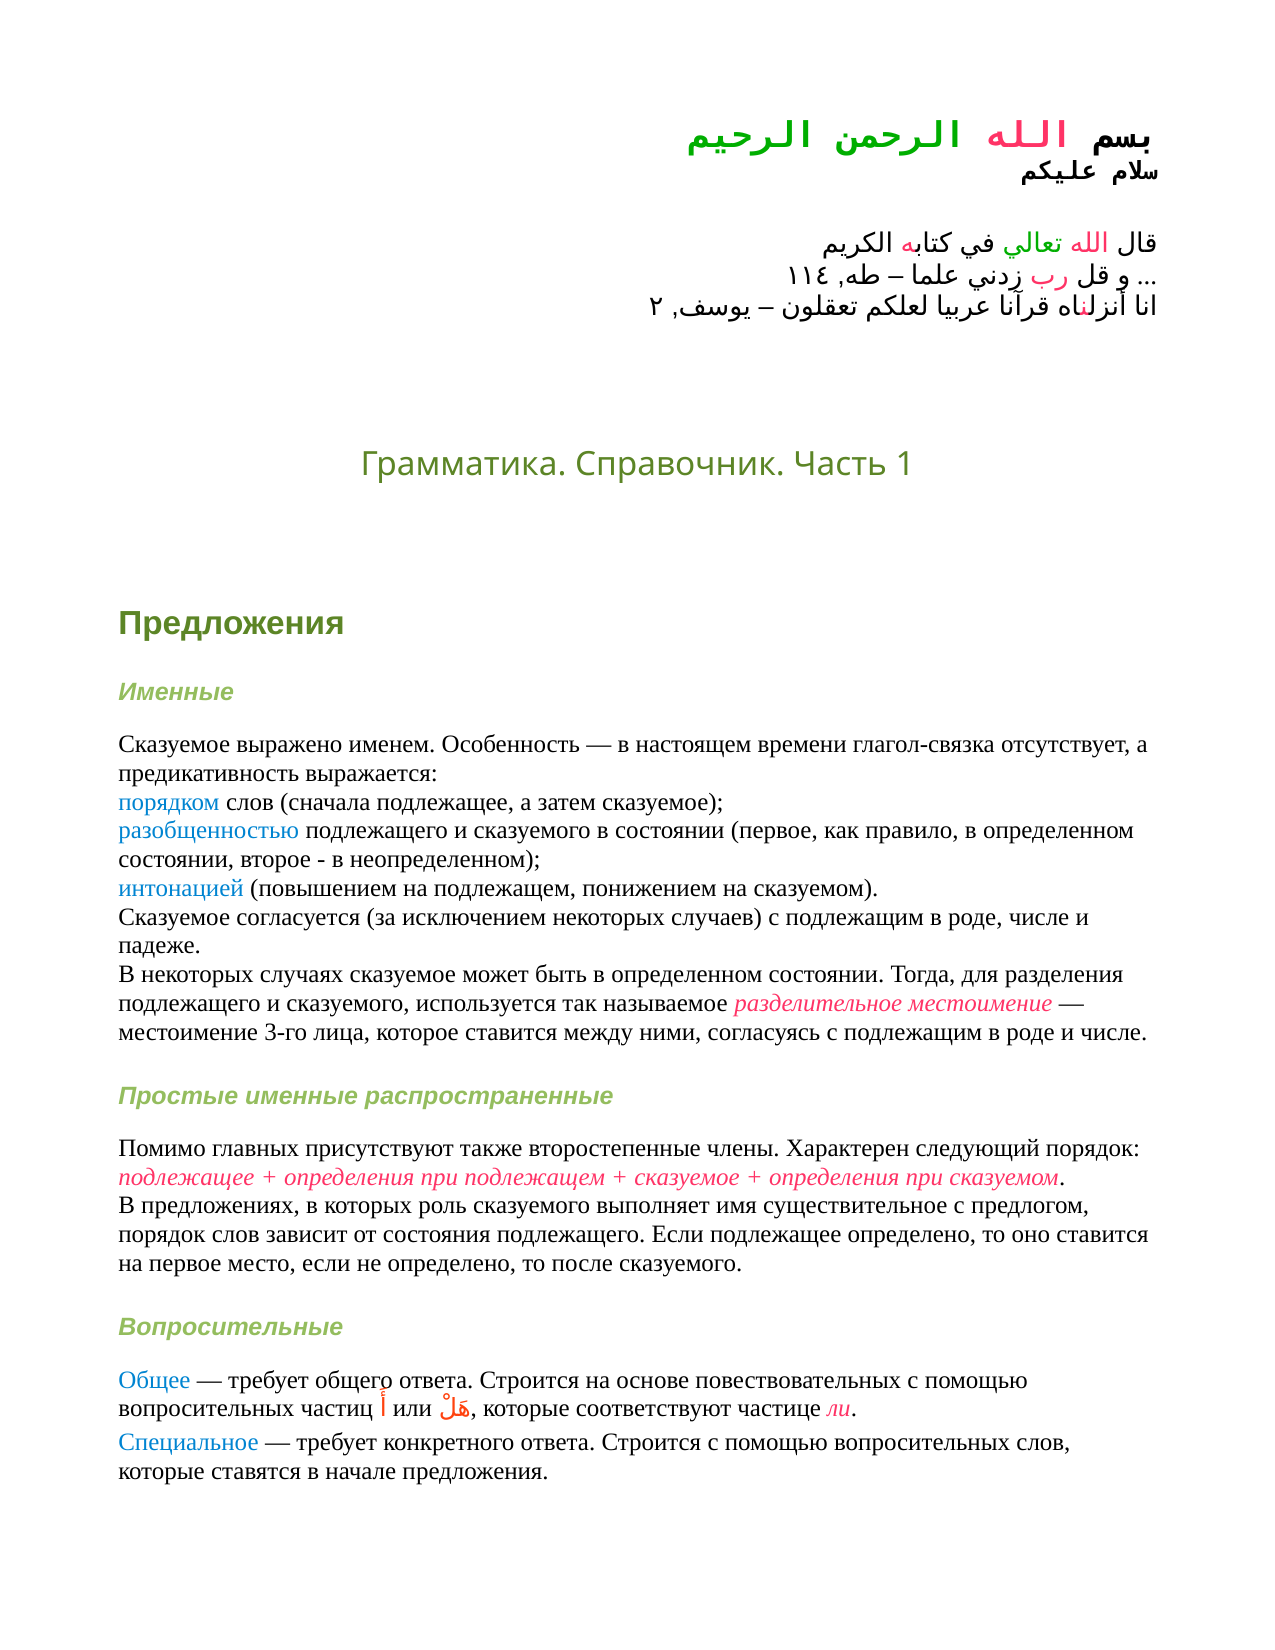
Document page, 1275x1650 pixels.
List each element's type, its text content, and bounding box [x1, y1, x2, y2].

text انا أنزلناه قرآنا عربيا لعلكم تعقلون – يوسف, ٢ [118, 290, 1157, 321]
text Сказуемое выражено именем. Особенность — в настоящем времени глагол-связка отсутствует, а предикативность выражается: [118, 729, 1157, 787]
subtitle Предложения [118, 603, 1157, 641]
subtitle Вопросительные [118, 1312, 1157, 1341]
text В предложениях, в которых роль сказуемого выполняет имя существительное с предлогом, порядок слов зависит от состояния подлежащего. Если подлежащее определено, то оно ставится на первое место, если не определено, то после сказуемого. [118, 1191, 1157, 1277]
text قال الله تعالي في كتابه الكريم [118, 227, 1157, 259]
text разобщенностью подлежащего и сказуемого в состоянии (первое, как правило, в определенном состоянии, второе - в неопределенном); [118, 815, 1157, 873]
text Общее — требует общего ответа. Строится на основе повествовательных с помощью вопросительных частиц أَ или هَلْ, которые соответствуют частице ли. [118, 1365, 1157, 1427]
text بسم الله الرحمن الرحيم [118, 118, 1157, 158]
text Помимо главных присутствуют также второстепенные члены. Характерен следующий порядок: подлежащее + определения при подлежащем + сказуемое + определения при сказуемом. [118, 1133, 1157, 1191]
text Грамматика. Справочник. Часть 1 [118, 439, 1157, 485]
subtitle Простые именные распространенные [118, 1081, 1157, 1109]
text В некоторых случаях сказуемое может быть в определенном состоянии. Тогда, для разделения подлежащего и сказуемого, используется так называемое разделительное местоимение — местоимение 3-го лица, которое ставится между ними, согласуясь с подлежащим в роде и числе. [118, 959, 1157, 1045]
text Сказуемое согласуется (за исключением некоторых случаев) с подлежащим в роде, числе и падеже. [118, 902, 1157, 959]
text Специальное — требует конкретного ответа. Строится с помощью вопросительных слов, которые ставятся в начале предложения. [118, 1427, 1157, 1484]
text سلام عليكم [118, 158, 1157, 187]
subtitle Именные [118, 677, 1157, 705]
text интонацией (повышением на подлежащем, понижением на сказуемом). [118, 873, 1157, 902]
text порядком слов (сначала подлежащее, а затем сказуемое); [118, 787, 1157, 815]
text و قل رب زدني علما – طه, ۱۱٤ ... [118, 259, 1157, 290]
